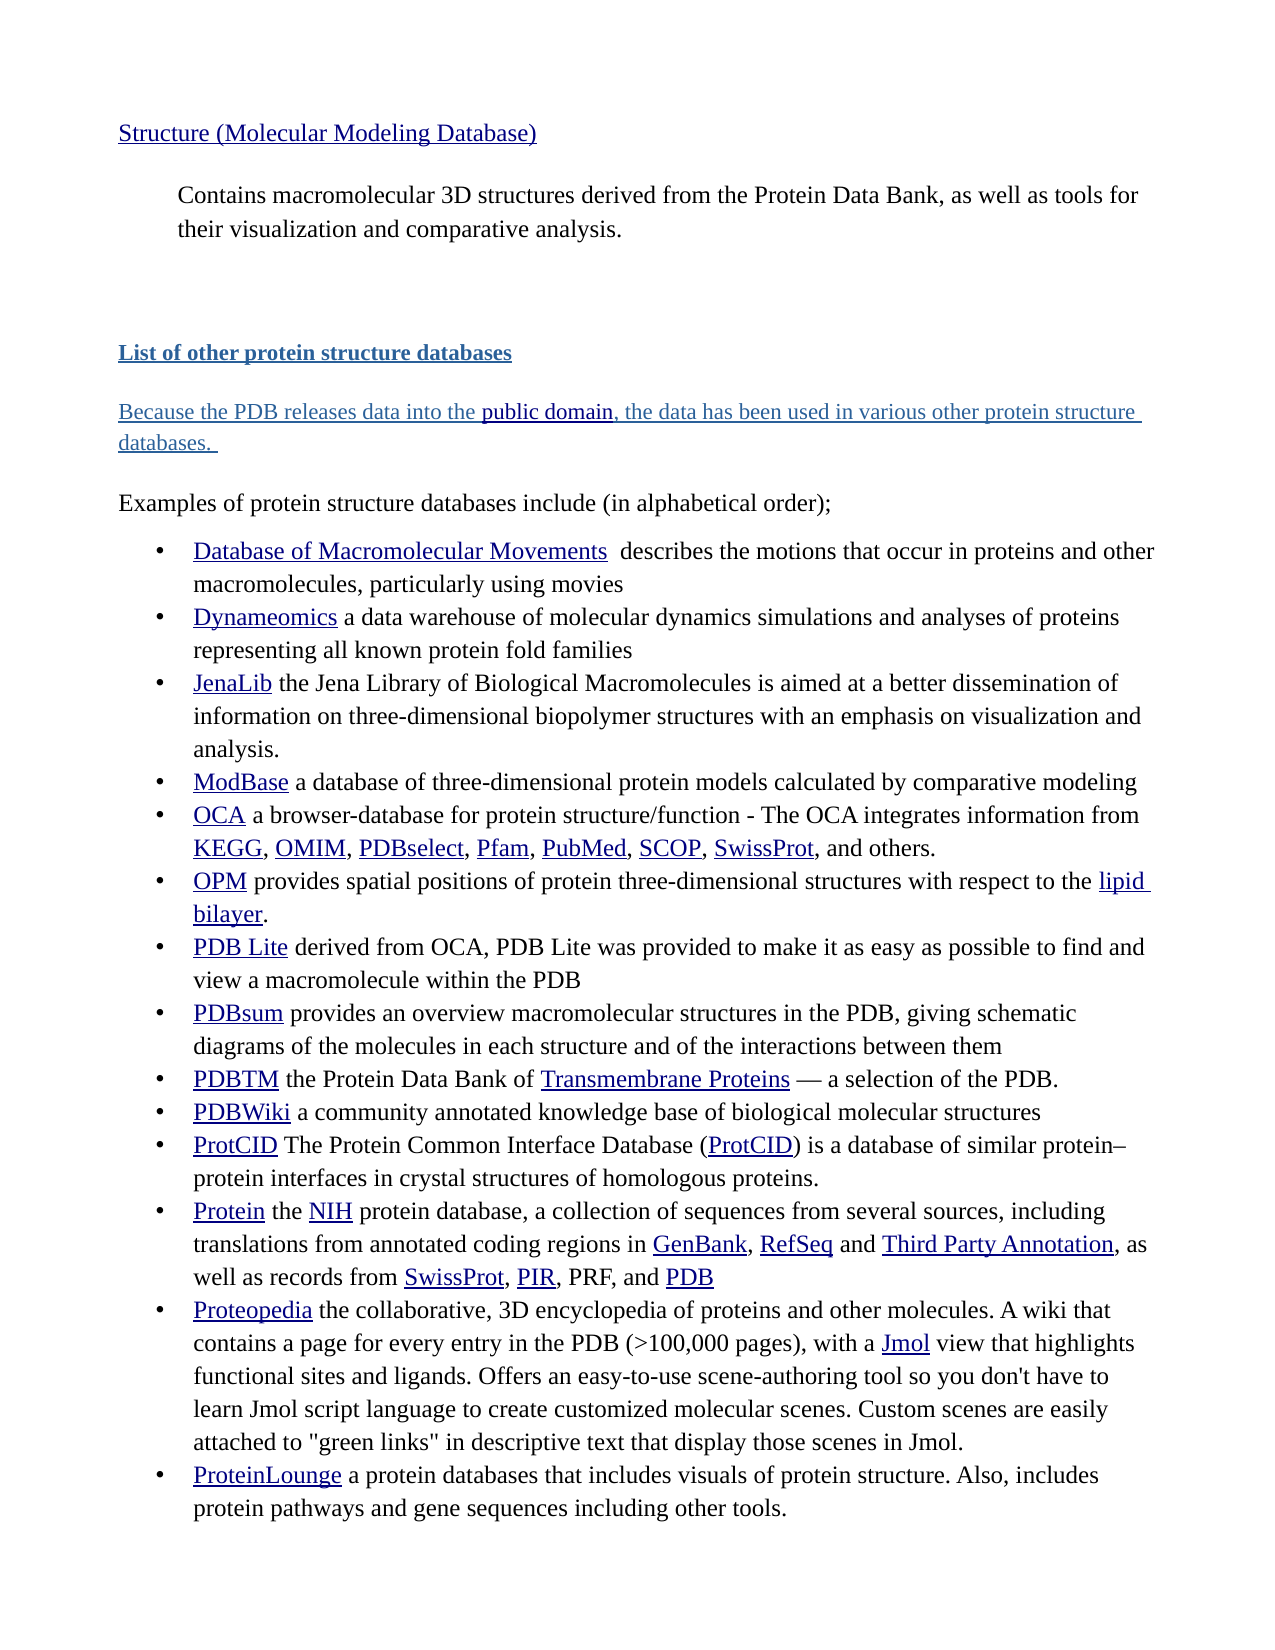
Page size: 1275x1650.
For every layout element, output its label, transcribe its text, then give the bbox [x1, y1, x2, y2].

subtitle JenaLib the Jena Library of Biological Macromolecules is aimed at a better dissemination of information on three-dimensional biopolymer structures with an emphasis on visualization and analysis. [156, 668, 1157, 763]
text Because the PDB releases data into the public domain, the data has been used in various other protein structure databases. [118, 398, 1157, 455]
text Examples of protein structure databases include (in alphabetical order); [118, 488, 1157, 517]
subtitle Structure (Molecular Modeling Database) [118, 118, 1157, 147]
subtitle PDB Lite derived from OCA, PDB Lite was provided to make it as easy as possible to find and view a macromolecule within the PDB [156, 932, 1157, 994]
subtitle ProtCID The Protein Common Interface Database (ProtCID) is a database of similar protein–protein interfaces in crystal structures of homologous proteins. [156, 1130, 1157, 1192]
subtitle Protein the NIH protein database, a collection of sequences from several sources, including translations from annotated coding regions in GenBank, RefSeq and Third Party Annotation, as well as records from SwissProt, PIR, PRF, and PDB [156, 1196, 1157, 1291]
subtitle Proteopedia the collaborative, 3D encyclopedia of proteins and other molecules. A wiki that contains a page for every entry in the PDB (>100,000 pages), with a Jmol view that highlights functional sites and ligands. Offers an easy-to-use scene-authoring tool so you don't have to learn Jmol script language to create customized molecular scenes. Custom scenes are easily attached to "green links" in descriptive text that display those scenes in Jmol. [156, 1295, 1157, 1456]
subtitle ModBase a database of three-dimensional protein models calculated by comparative modeling [156, 767, 1157, 796]
subtitle PDBTM the Protein Data Bank of Transmembrane Proteins — a selection of the PDB. [156, 1064, 1157, 1093]
subtitle PDBsum provides an overview macromolecular structures in the PDB, giving schematic diagrams of the molecules in each structure and of the interactions between them [156, 998, 1157, 1060]
subtitle List of other protein structure databases [118, 339, 1157, 365]
subtitle ProteinLounge a protein databases that includes visuals of protein structure. Also, includes protein pathways and gene sequences including other tools. [156, 1460, 1157, 1522]
subtitle OCA a browser-database for protein structure/function - The OCA integrates information from KEGG, OMIM, PDBselect, Pfam, PubMed, SCOP, SwissProt, and others. [156, 800, 1157, 862]
subtitle OPM provides spatial positions of protein three-dimensional structures with respect to the lipid bilayer. [156, 866, 1157, 928]
subtitle Database of Macromolecular Movements describes the motions that occur in proteins and other macromolecules, particularly using movies [156, 536, 1157, 598]
subtitle PDBWiki a community annotated knowledge base of biological molecular structures [156, 1097, 1157, 1126]
list Contains macromolecular 3D structures derived from the Protein Data Bank, as well as tools for their visualization and comparative analysis. [177, 181, 1157, 242]
subtitle Dynameomics a data warehouse of molecular dynamics simulations and analyses of proteins representing all known protein fold families [156, 602, 1157, 664]
